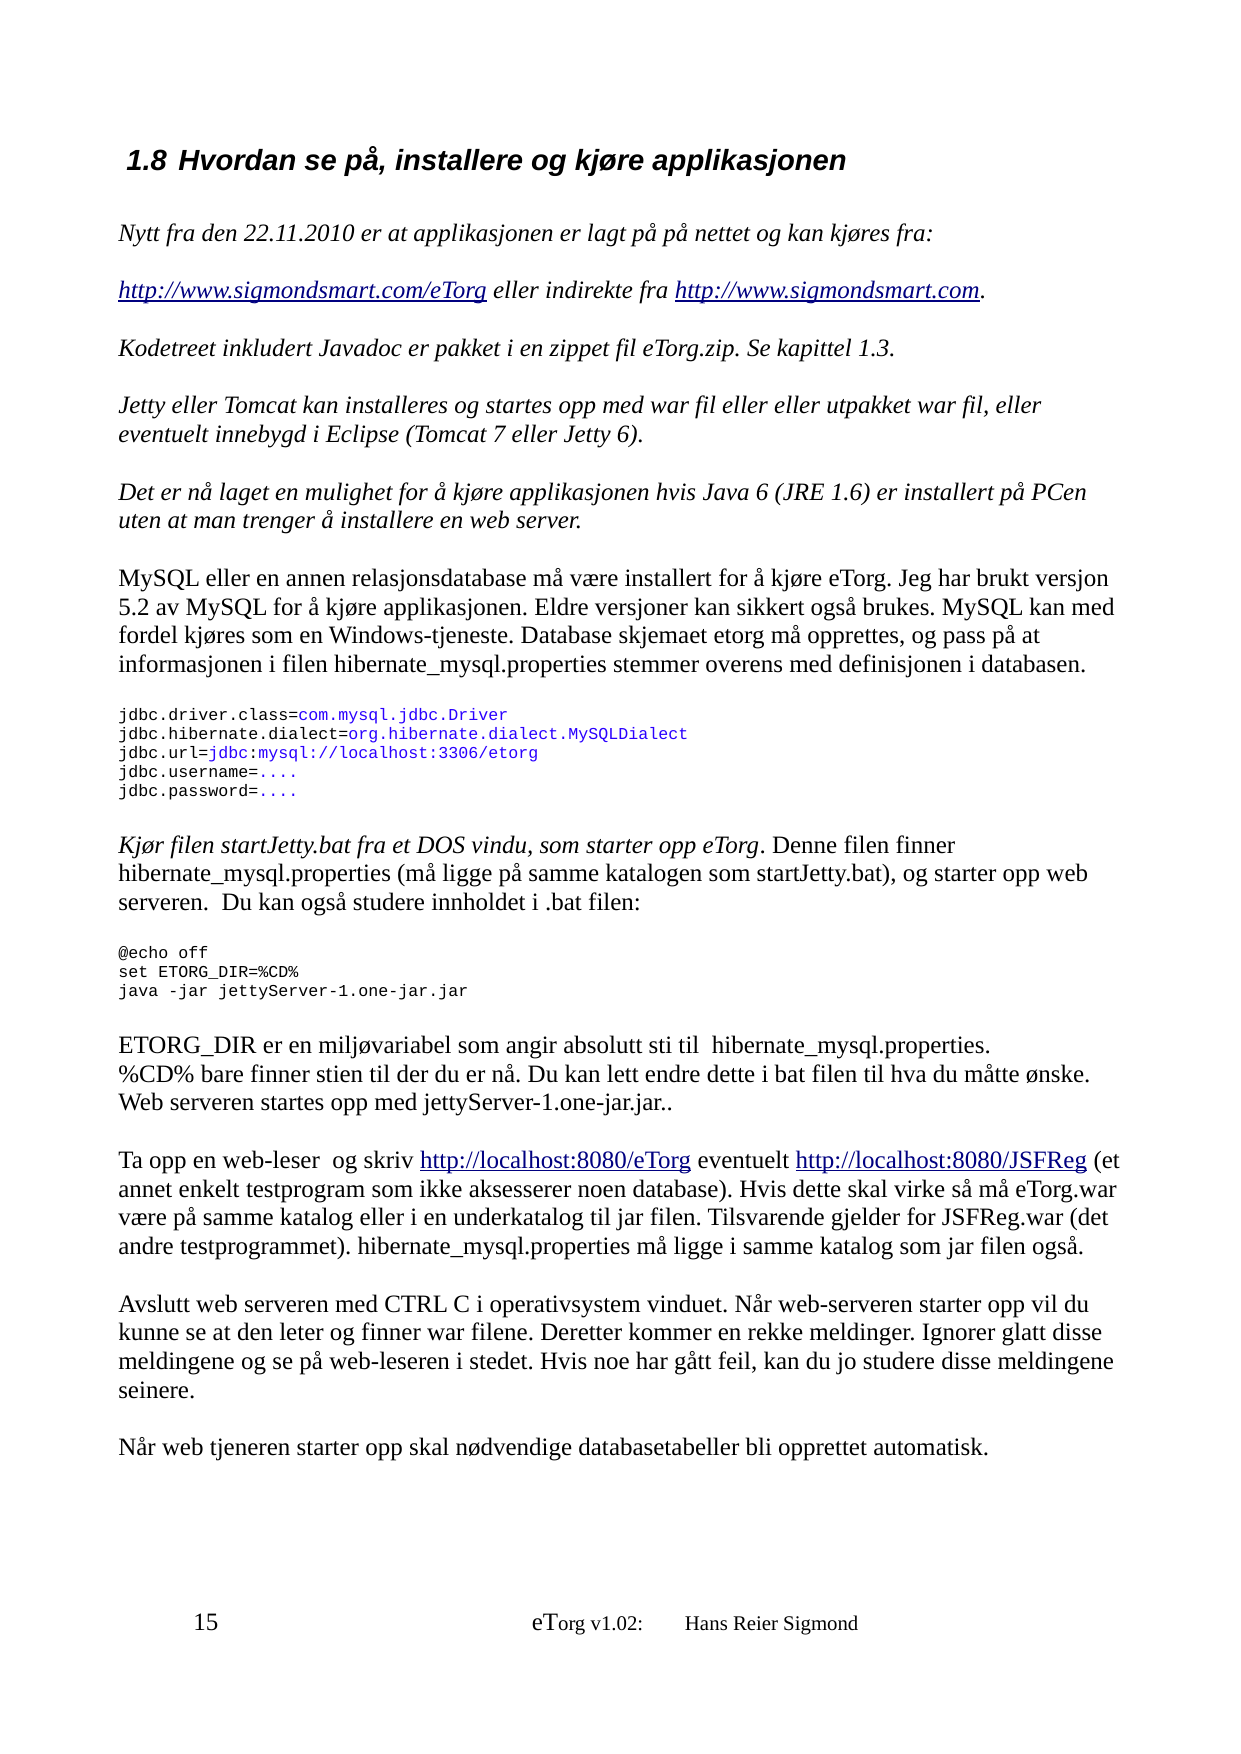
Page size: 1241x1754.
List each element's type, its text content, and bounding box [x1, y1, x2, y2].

text jdbc.password=.... [118, 782, 1122, 801]
text set ETORG_DIR=%CD% [118, 963, 1122, 982]
text Kjør filen startJetty.bat fra et DOS vindu, som starter opp eTorg. Denne filen finner hibernate_mysql.properties (må ligge på samme katalogen som startJetty.bat), og starter opp web serveren. Du kan også studere innholdet i .bat filen: [118, 830, 1122, 916]
text jdbc.driver.class=com.mysql.jdbc.Driver [118, 707, 1122, 726]
text jdbc.url=jdbc:mysql://localhost:3306/etorg [118, 744, 1122, 763]
text Ta opp en web-leser og skriv http://localhost:8080/eTorg eventuelt http://localhost:8080/JSFReg (et annet enkelt testprogram som ikke aksesserer noen database). Hvis dette skal virke så må eTorg.war være på samme katalog eller i en underkatalog til jar filen. Tilsvarende gjelder for JSFReg.war (det andre testprogrammet). hibernate_mysql.properties må ligge i samme katalog som jar filen også. [118, 1145, 1122, 1260]
text Det er nå laget en mulighet for å kjøre applikasjonen hvis Java 6 (JRE 1.6) er installert på PCen uten at man trenger å installere en web server. [118, 477, 1122, 534]
text Jetty eller Tomcat kan installeres og startes opp med war fil eller eller utpakket war fil, eller eventuelt innebygd i Eclipse (Tomcat 7 eller Jetty 6). [118, 390, 1122, 448]
text ETORG_DIR er en miljøvariabel som angir absolutt sti til hibernate_mysql.properties. [118, 1030, 1122, 1059]
text java -jar jettyServer-1.one-jar.jar [118, 982, 1122, 1001]
text jdbc.hibernate.dialect=org.hibernate.dialect.MySQLDialect [118, 726, 1122, 744]
subtitle Hvordan se på, installere og kjøre applikasjonen [118, 143, 1122, 177]
text Kodetreet inkludert Javadoc er pakket i en zippet fil eTorg.zip. Se kapittel 1.3. [118, 333, 1122, 362]
text http://www.sigmondsmart.com/eTorg eller indirekte fra http://www.sigmondsmart.com. [118, 275, 1122, 304]
text @echo off [118, 945, 1122, 963]
text Nytt fra den 22.11.2010 er at applikasjonen er lagt på på nettet og kan kjøres fra: [118, 218, 1122, 247]
text %CD% bare finner stien til der du er nå. Du kan lett endre dette i bat filen til hva du måtte ønske. [118, 1059, 1122, 1087]
text MySQL eller en annen relasjonsdatabase må være installert for å kjøre eTorg. Jeg har brukt versjon 5.2 av MySQL for å kjøre applikasjonen. Eldre versjoner kan sikkert også brukes. MySQL kan med fordel kjøres som en Windows-tjeneste. Database skjemaet etorg må opprettes, og pass på at informasjonen i filen hibernate_mysql.properties stemmer overens med definisjonen i databasen. [118, 563, 1122, 678]
text jdbc.username=.... [118, 763, 1122, 782]
text Avslutt web serveren med CTRL C i operativsystem vinduet. Når web-serveren starter opp vil du kunne se at den leter og finner war filene. Deretter kommer en rekke meldinger. Ignorer glatt disse meldingene og se på web-leseren i stedet. Hvis noe har gått feil, kan du jo studere disse meldingene seinere. [118, 1289, 1122, 1404]
text Når web tjeneren starter opp skal nødvendige databasetabeller bli opprettet automatisk. [118, 1432, 1122, 1461]
text Web serveren startes opp med jettyServer-1.one-jar.jar.. [118, 1087, 1122, 1116]
